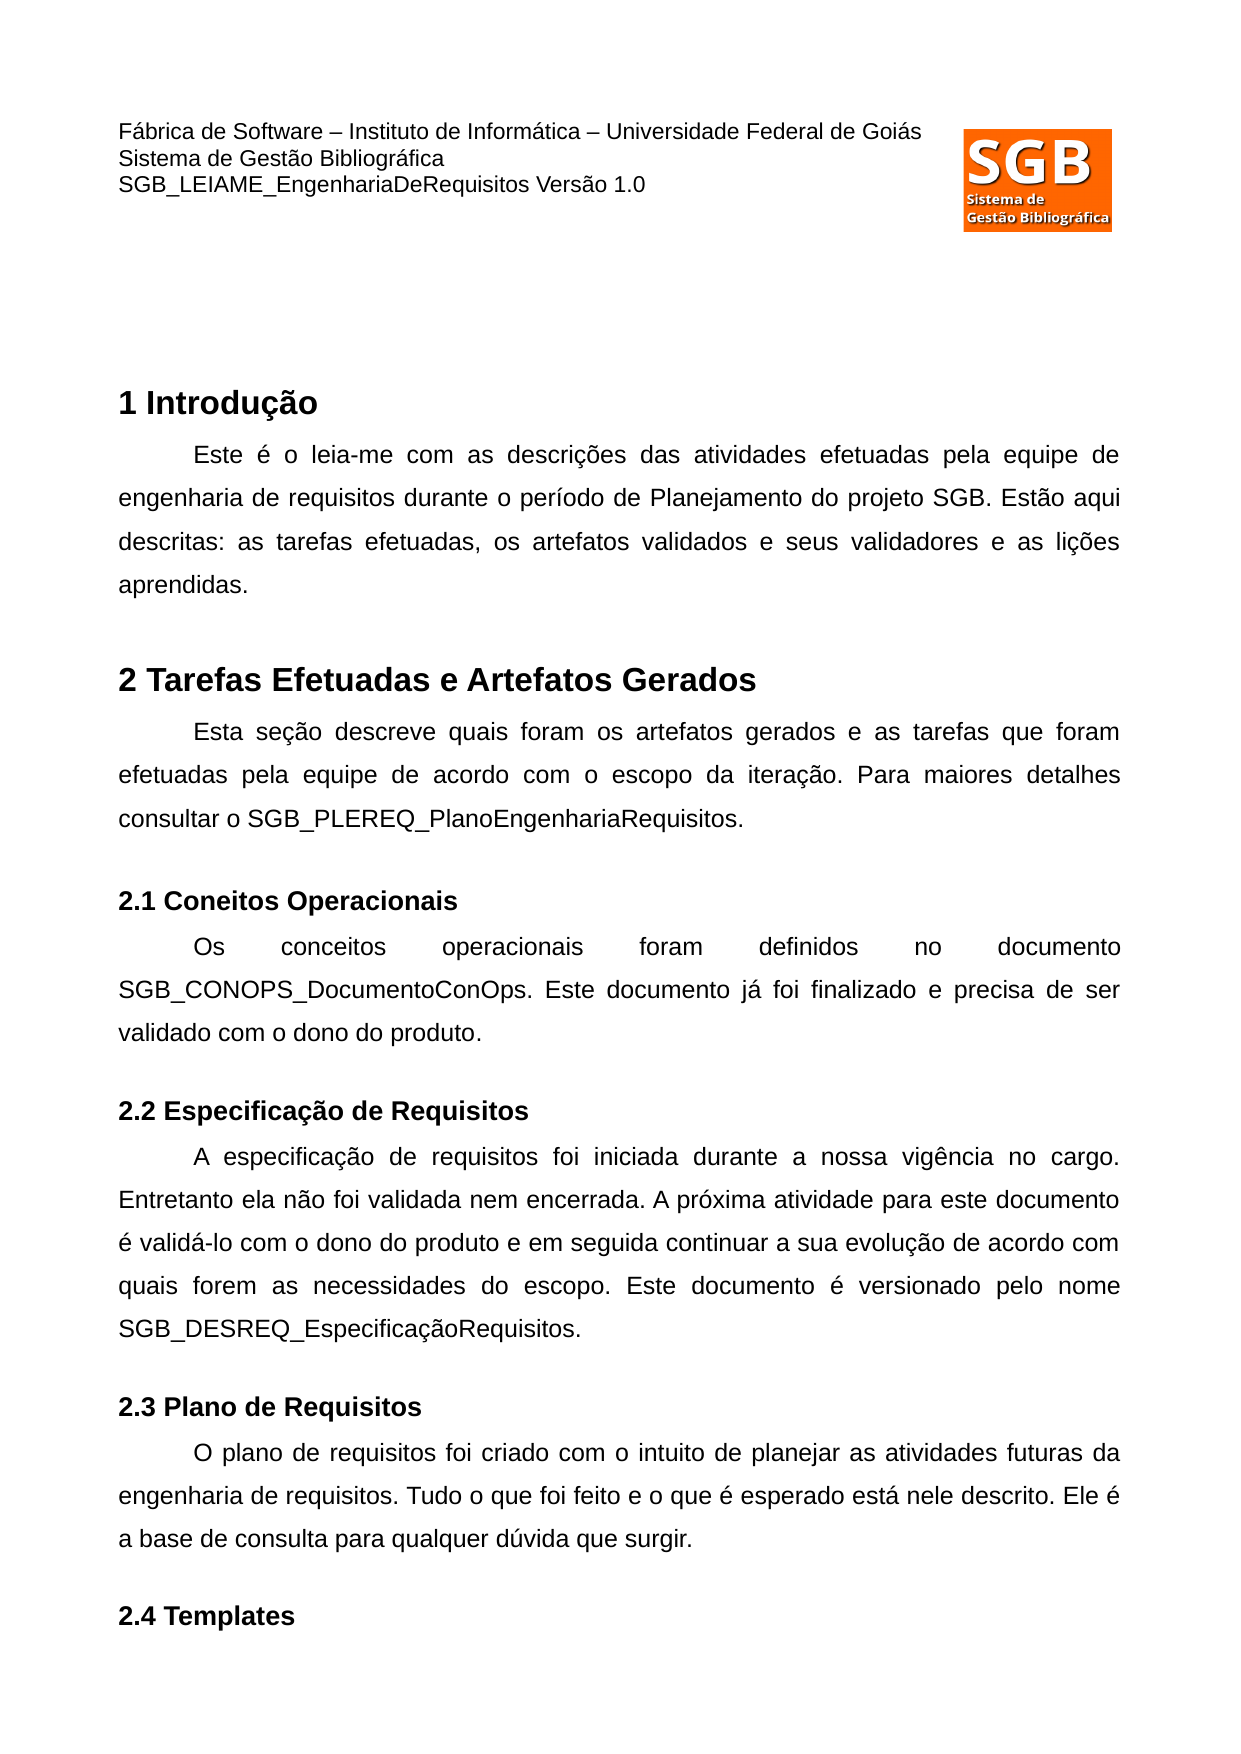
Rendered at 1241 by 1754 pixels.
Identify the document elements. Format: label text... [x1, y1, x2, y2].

subtitle 2.2 Especificação de Requisitos [118, 1095, 1122, 1126]
subtitle 1 Introdução [118, 383, 1122, 421]
text Este é o leia-me com as descrições das atividades efetuadas pela equipe de engenharia de requisitos durante o período de Planejamento do projeto SGB. Estão aqui descritas: as tarefas efetuadas, os artefatos validados e seus validadores e as lições aprendidas. [118, 440, 1122, 598]
subtitle 2 Tarefas Efetuadas e Artefatos Gerados [118, 660, 1122, 698]
text A especificação de requisitos foi iniciada durante a nossa vigência no cargo. Entretanto ela não foi validada nem encerrada. A próxima atividade para este documento é validá-lo com o dono do produto e em seguida continuar a sua evolução de acordo com quais forem as necessidades do escopo. Este documento é versionado pelo nome SGB_DESREQ_EspecificaçãoRequisitos. [118, 1142, 1122, 1343]
picture [963, 129, 1112, 232]
text Os conceitos operacionais foram definidos no documento SGB_CONOPS_DocumentoConOps. Este documento já foi finalizado e precisa de ser validado com o dono do produto. [118, 932, 1122, 1047]
subtitle 2.4 Templates [118, 1600, 1122, 1631]
text O plano de requisitos foi criado com o intuito de planejar as atividades futuras da engenharia de requisitos. Tudo o que foi feito e o que é esperado está nele descrito. Ele é a base de consulta para qualquer dúvida que surgir. [118, 1437, 1122, 1552]
subtitle 2.1 Coneitos Operacionais [118, 885, 1122, 916]
subtitle 2.3 Plano de Requisitos [118, 1391, 1122, 1422]
text Esta seção descreve quais foram os artefatos gerados e as tarefas que foram efetuadas pela equipe de acordo com o escopo da iteração. Para maiores detalhes consultar o SGB_PLEREQ_PlanoEngenhariaRequisitos. [118, 717, 1122, 832]
